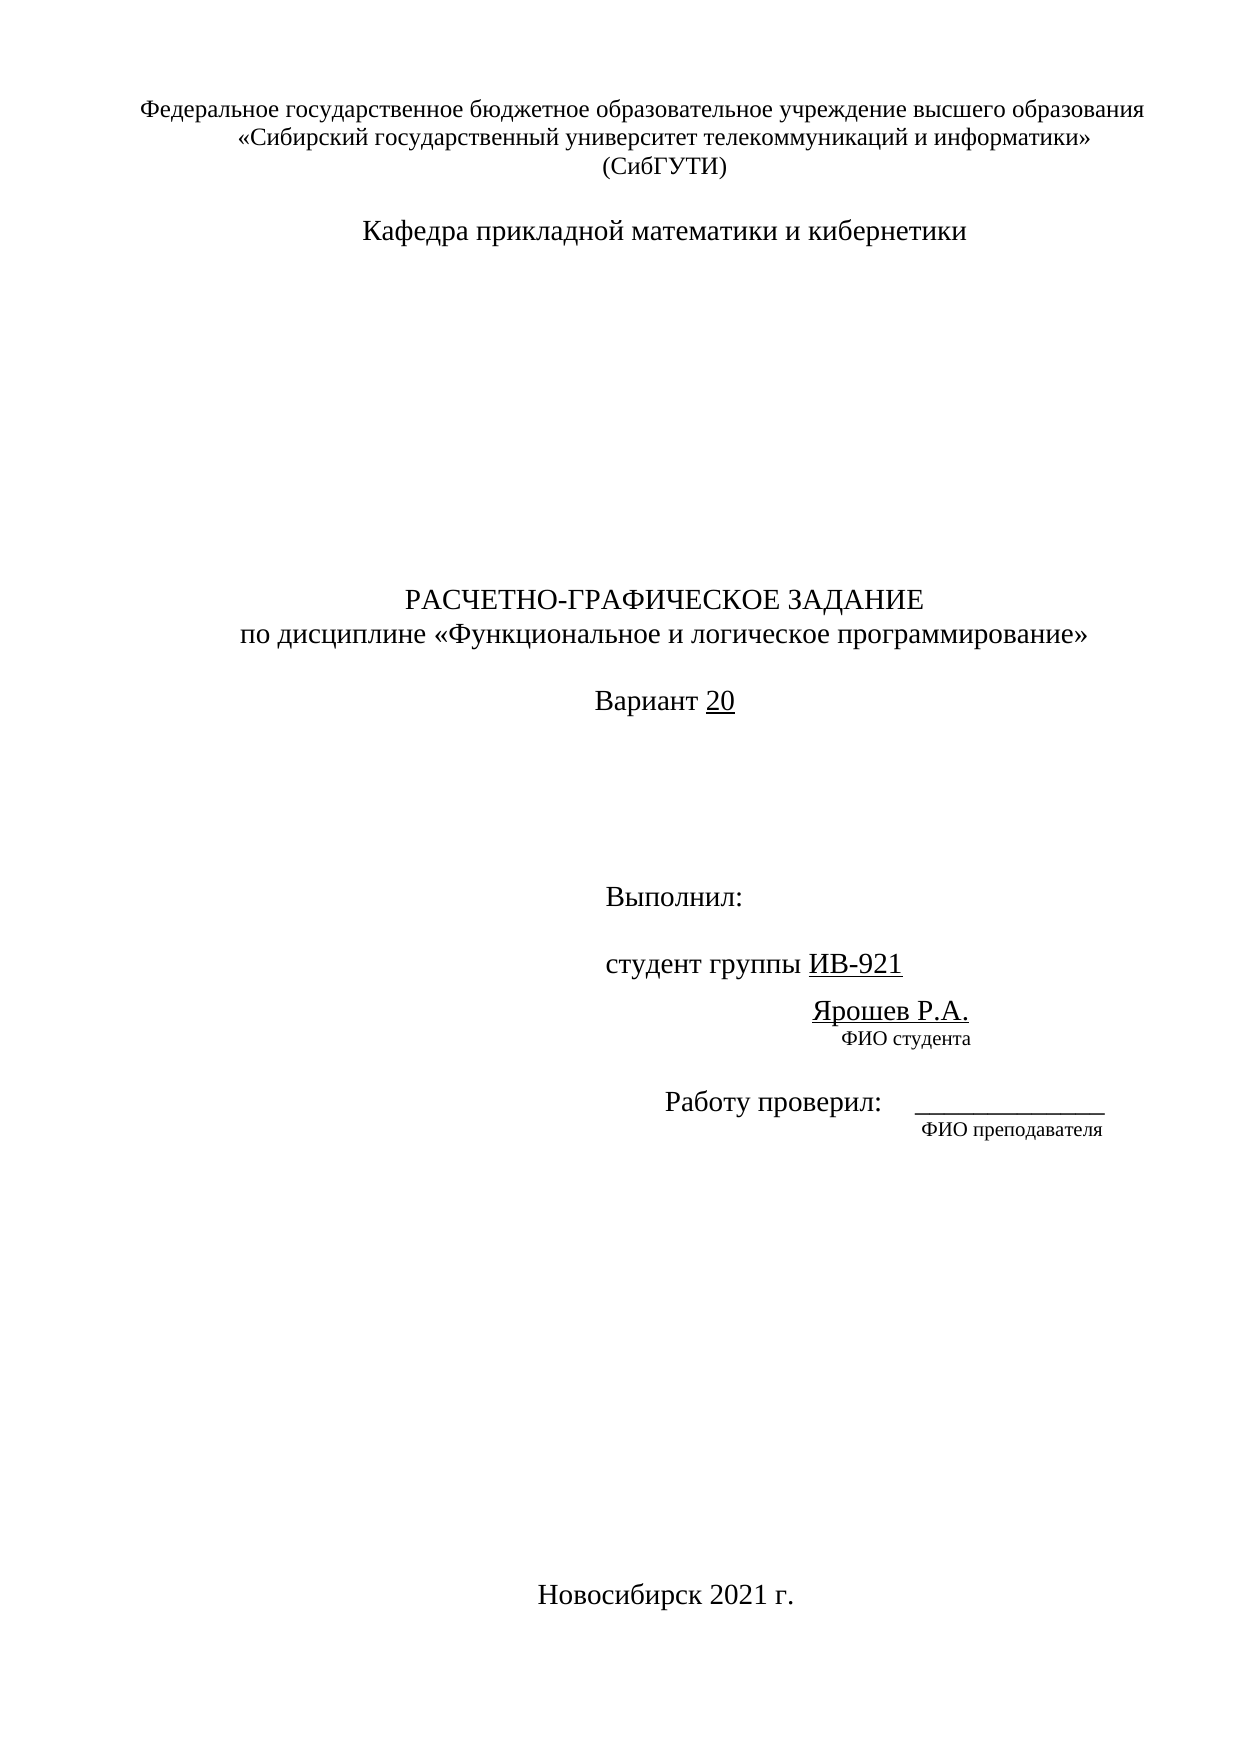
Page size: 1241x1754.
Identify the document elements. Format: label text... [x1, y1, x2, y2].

text Вариант 20 [177, 683, 1152, 717]
text (СибГУТИ) [177, 151, 1152, 180]
text Кафедра прикладной математики и кибернетики [177, 213, 1152, 247]
text ФИО студента [664, 1026, 1152, 1050]
text ФИО преподавателя [664, 1117, 1152, 1141]
text Ярошев Р.А. [812, 993, 1152, 1026]
text по дисциплине «Функциональное и логическое программирование» [177, 616, 1152, 649]
text РАСЧЕТНО-ГРАФИЧЕСКОЕ ЗАДАНИЕ [177, 582, 1152, 616]
text студент группы ИВ-921 [605, 947, 1152, 980]
text «Сибирский государственный университет телекоммуникаций и информатики» [177, 122, 1152, 151]
text Выполнил: [605, 879, 1152, 913]
text Федеральное государственное бюджетное образовательное учреждение высшего образования [133, 94, 1152, 122]
text Новосибирск 2021 г. [180, 1577, 1152, 1611]
text Работу проверил: _____________ [664, 1084, 1152, 1117]
